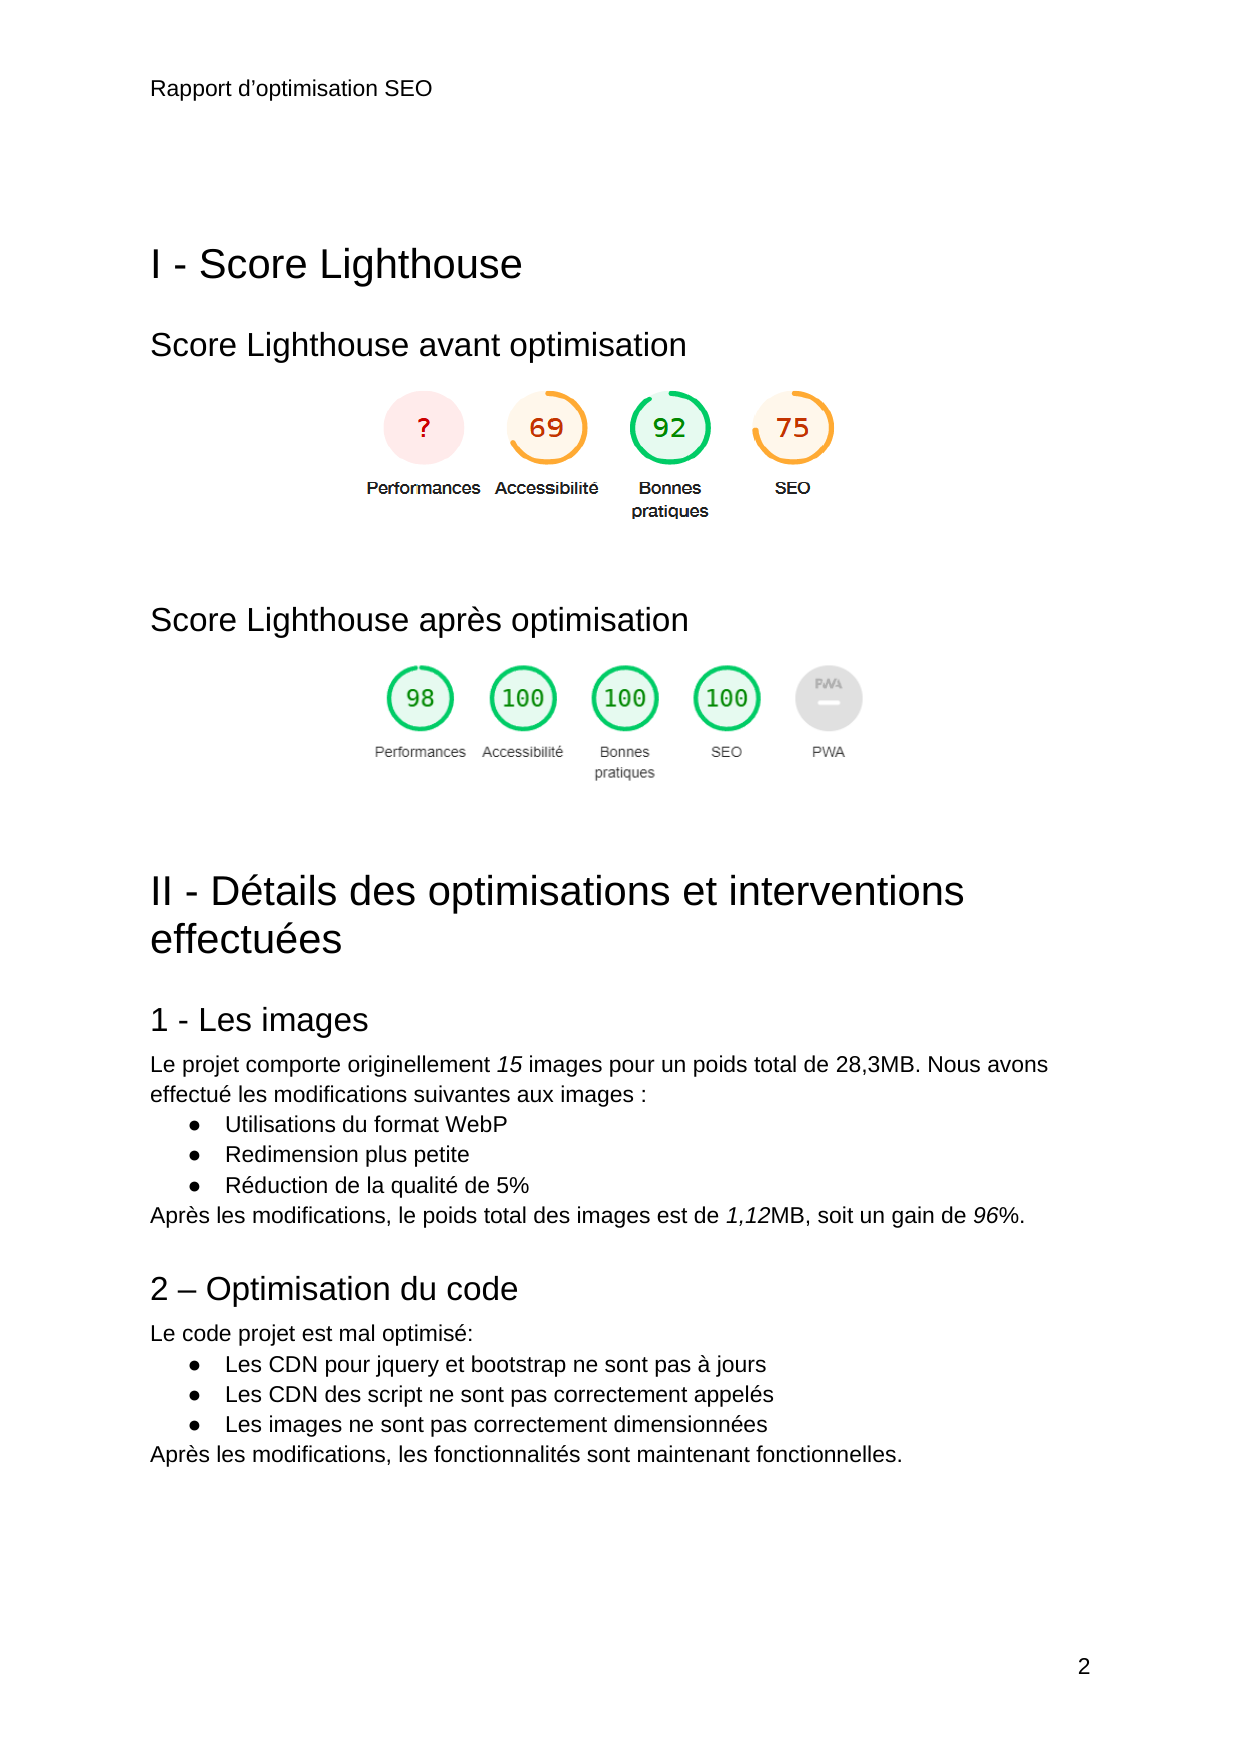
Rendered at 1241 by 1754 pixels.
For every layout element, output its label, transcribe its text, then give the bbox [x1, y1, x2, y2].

list Les CDN pour jquery et bootstrap ne sont pas à jours [187, 1351, 1090, 1377]
list Redimension plus petite [187, 1141, 1090, 1168]
text Le projet comporte originellement 15 images pour un poids total de 28,3MB. Nous avons effectué les modifications suivantes aux images : [150, 1051, 1090, 1107]
list Les images ne sont pas correctement dimensionnées [187, 1411, 1090, 1437]
list Utilisations du format WebP [187, 1111, 1090, 1137]
subtitle Score Lighthouse avant optimisation [150, 325, 1090, 363]
subtitle Score Lighthouse après optimisation [150, 600, 1090, 638]
text Le code projet est mal optimisé: [150, 1320, 1090, 1347]
list Réduction de la qualité de 5% [187, 1172, 1090, 1198]
text Après les modifications, le poids total des images est de 1,12MB, soit un gain de 96%. [150, 1202, 1090, 1228]
text Après les modifications, les fonctionnalités sont maintenant fonctionnelles. [150, 1441, 1090, 1468]
subtitle I - Score Lighthouse [150, 239, 1090, 287]
subtitle 1 - Les images [150, 1000, 1090, 1038]
subtitle II - Détails des optimisations et interventions effectuées [150, 866, 1090, 962]
list Les CDN des script ne sont pas correctement appelés [187, 1381, 1090, 1407]
subtitle 2 – Optimisation du code [150, 1269, 1090, 1308]
